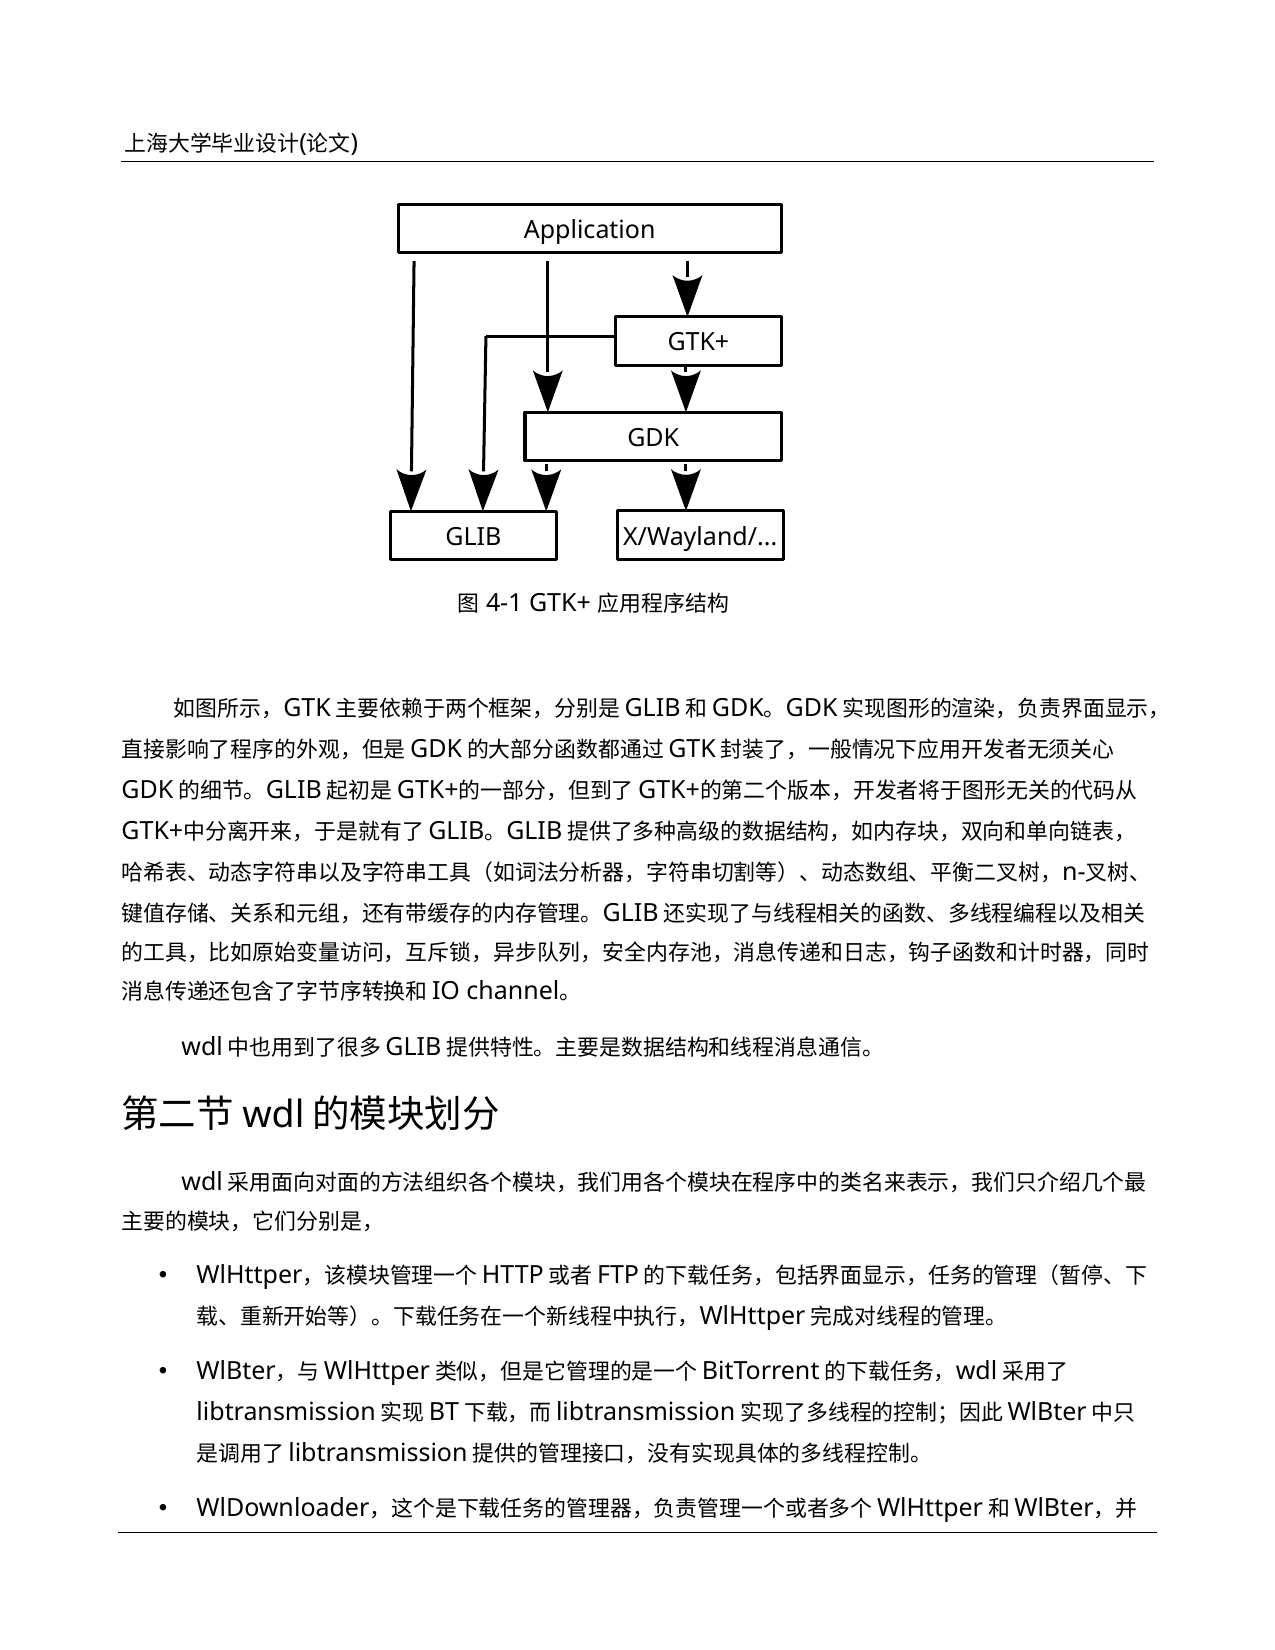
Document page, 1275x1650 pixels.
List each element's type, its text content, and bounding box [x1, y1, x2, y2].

text 如图所示，GTK主要依赖于两个框架，分别是GLIB和GDK。GDK实现图形的渲染，负责界面显示，直接影响了程序的外观，但是GDK的大部分函数都通过GTK封装了，一般情况下应用开发者无须关心GDK的细节。GLIB起初是GTK+的一部分，但到了GTK+的第二个版本，开发者将于图形无关的代码从GTK+中分离开来，于是就有了GLIB。GLIB提供了多种高级的数据结构，如内存块，双向和单向链表，哈希表、动态字符串以及字符串工具（如词法分析器，字符串切割等）、动态数组、平衡二叉树，n-叉树、键值存储、关系和元组，还有带缓存的内存管理。GLIB还实现了与线程相关的函数、多线程编程以及相关的工具，比如原始变量访问，互斥锁，异步队列，安全内存池，消息传递和日志，钩子函数和计时器，同时消息传递还包含了字节序转换和IO channel。 [121, 690, 1154, 1007]
list WlDownloader，这个是下载任务的管理器，负责管理一个或者多个WlHttper和WlBter，并 [159, 1490, 1154, 1524]
list WlHttper，该模块管理一个HTTP或者FTP的下载任务，包括界面显示，任务的管理（暂停、下载、重新开始等）。下载任务在一个新线程中执行，WlHttper完成对线程的管理。 [159, 1257, 1154, 1331]
text wdl采用面向对面的方法组织各个模块，我们用各个模块在程序中的类名来表示，我们只介绍几个最主要的模块，它们分别是， [121, 1164, 1154, 1236]
text wdl中也用到了很多GLIB提供特性。主要是数据结构和线程消息通信。 [121, 1028, 1154, 1062]
list WlBter，与WlHttper类似，但是它管理的是一个BitTorrent的下载任务，wdl采用了libtransmission实现BT下载，而libtransmission实现了多线程的控制；因此WlBter中只是调用了libtransmission提供的管理接口，没有实现具体的多线程控制。 [159, 1353, 1154, 1468]
text 第二节 wdl的模块划分 [121, 1084, 1154, 1138]
